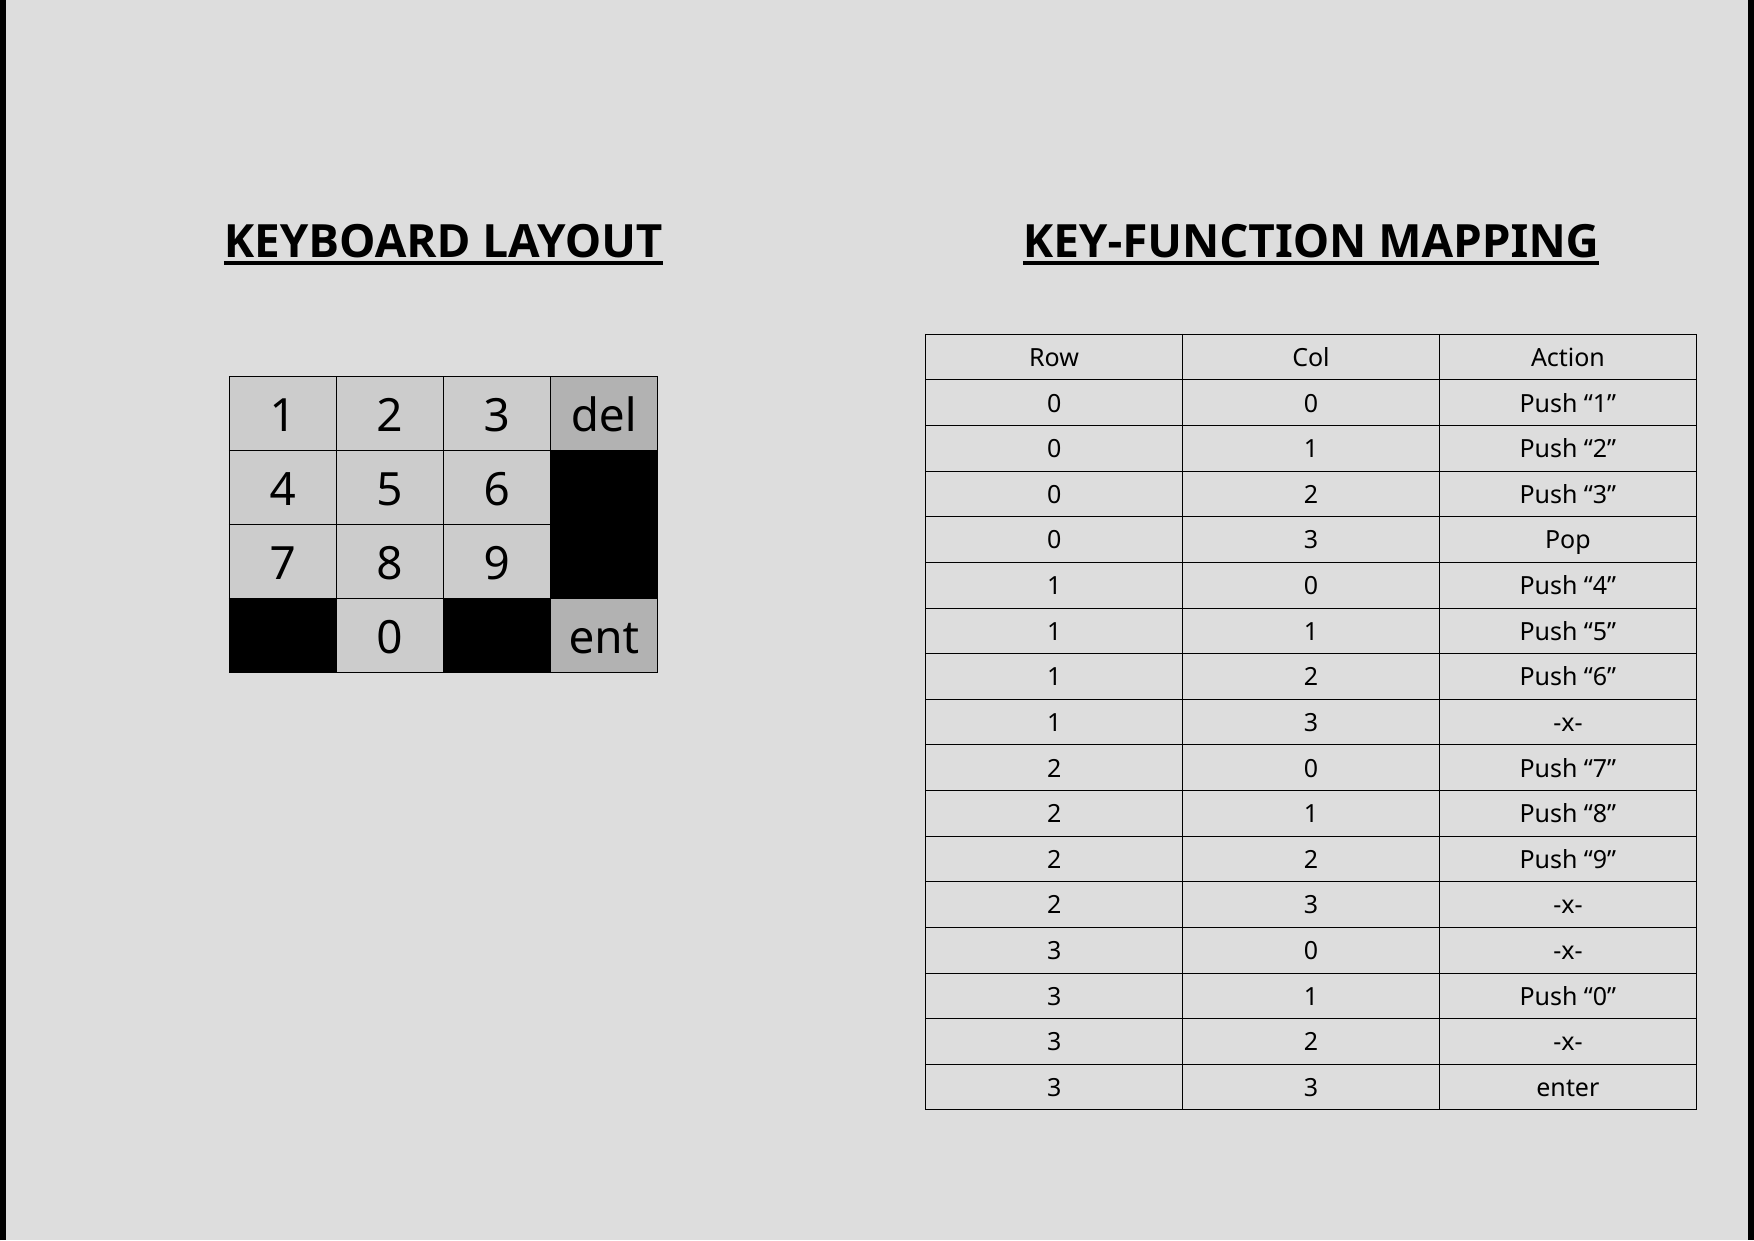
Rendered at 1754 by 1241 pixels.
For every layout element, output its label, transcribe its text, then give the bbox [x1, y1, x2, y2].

table_cell 0 [1183, 563, 1439, 607]
table_cell 0 [926, 380, 1182, 425]
table_cell 0 [1183, 745, 1439, 790]
table_header 3 [444, 377, 550, 450]
table_cell Push “2” [1440, 426, 1696, 471]
table_header Action [1440, 335, 1696, 379]
table_cell Push “1” [1440, 380, 1696, 425]
table_cell 1 [926, 654, 1182, 699]
table_cell 3 [926, 1019, 1182, 1064]
table_header KEY-FUNCTION MAPPING [878, 204, 1745, 1115]
table_cell Push “0” [1440, 974, 1696, 1018]
table_header 1 [230, 377, 336, 450]
table_cell Pop [1440, 517, 1696, 562]
table_cell 1 [926, 609, 1182, 653]
table_cell [444, 599, 550, 672]
table_cell 1 [1183, 609, 1439, 653]
table_cell [551, 451, 657, 524]
table_cell 2 [1183, 1019, 1439, 1064]
table_cell 8 [337, 525, 443, 598]
table_cell 2 [1183, 837, 1439, 881]
table_cell 2 [1183, 654, 1439, 699]
table_cell 2 [926, 791, 1182, 836]
table_cell 0 [1183, 380, 1439, 425]
table_cell -x- [1440, 1019, 1696, 1064]
table_cell 0 [926, 517, 1182, 562]
table_cell -x- [1440, 928, 1696, 972]
table_cell 3 [1183, 517, 1439, 562]
table_cell 2 [926, 745, 1182, 790]
table_cell Push “7” [1440, 745, 1696, 790]
table_cell 2 [926, 837, 1182, 881]
table_cell Push “6” [1440, 654, 1696, 699]
table_cell Push “8” [1440, 791, 1696, 836]
table_cell 5 [337, 451, 443, 524]
table_cell 3 [926, 974, 1182, 1018]
table_cell 9 [444, 525, 550, 598]
table_cell Push “9” [1440, 837, 1696, 881]
table_cell -x- [1440, 882, 1696, 927]
table_cell 3 [1183, 882, 1439, 927]
table_cell 0 [1183, 928, 1439, 972]
table_cell Push “4” [1440, 563, 1696, 607]
table_cell 7 [230, 525, 336, 598]
table_header Row [926, 335, 1182, 379]
table_cell 1 [926, 563, 1182, 607]
table_header 2 [337, 377, 443, 450]
table_cell [230, 599, 336, 672]
table_cell 0 [926, 426, 1182, 471]
table_cell 1 [926, 700, 1182, 744]
table_cell 3 [926, 1065, 1182, 1109]
table_header del [551, 377, 657, 450]
table_header Col [1183, 335, 1439, 379]
table_cell 4 [230, 451, 336, 524]
table_cell 1 [1183, 426, 1439, 471]
table_cell 2 [1183, 472, 1439, 516]
table_cell 2 [926, 882, 1182, 927]
table_cell 6 [444, 451, 550, 524]
table_cell 3 [926, 928, 1182, 972]
table_cell Push “3” [1440, 472, 1696, 516]
table_cell 3 [1183, 1065, 1439, 1109]
table_cell 0 [337, 599, 443, 672]
table_cell 0 [926, 472, 1182, 516]
table_cell enter [1440, 1065, 1696, 1109]
table_cell -x- [1440, 700, 1696, 744]
table_header KEYBOARD LAYOUT [10, 204, 877, 1115]
table_cell Push “5” [1440, 609, 1696, 653]
table_cell 3 [1183, 700, 1439, 744]
table_cell [551, 525, 657, 598]
table_cell 1 [1183, 974, 1439, 1018]
table_cell ent [551, 599, 657, 672]
table_cell 1 [1183, 791, 1439, 836]
